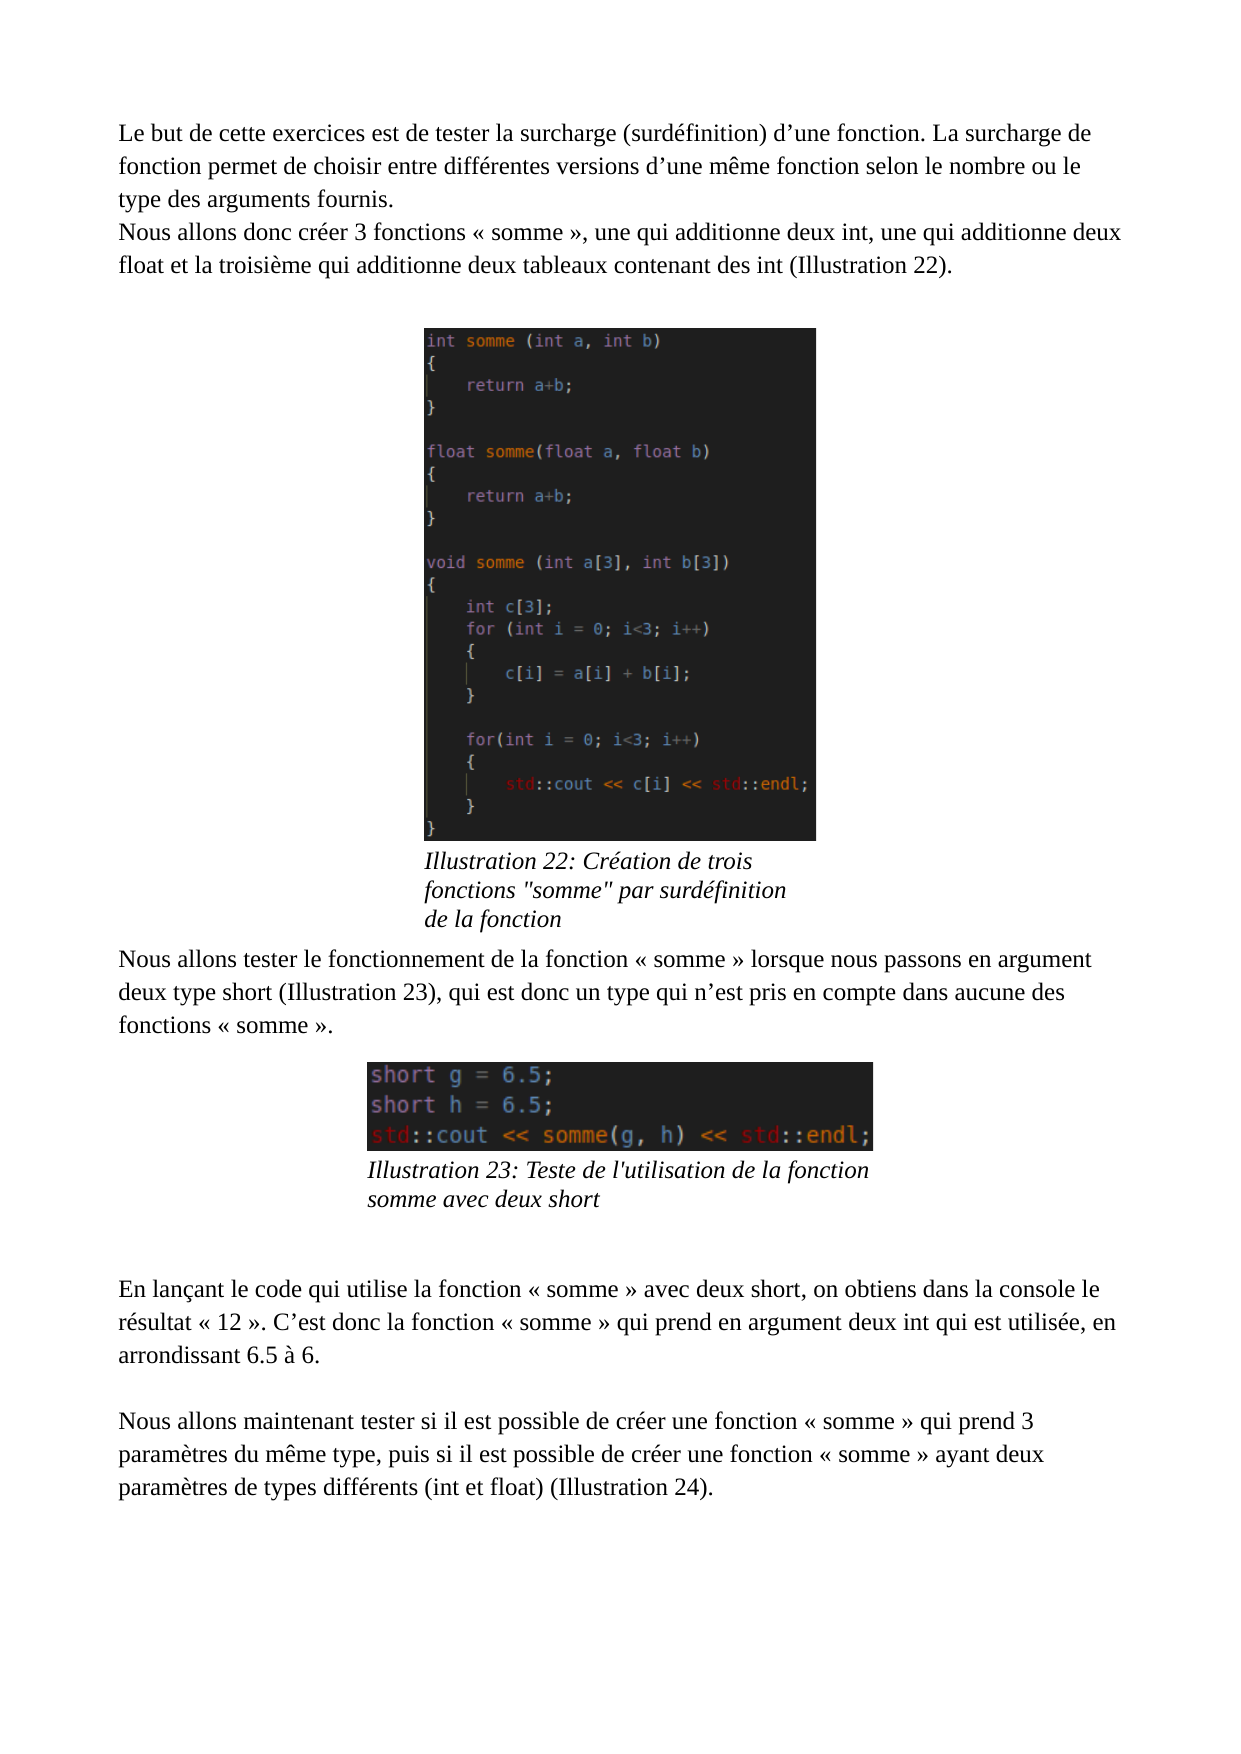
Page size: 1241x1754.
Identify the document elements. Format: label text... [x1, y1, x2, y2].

text Illustration 23: Teste de l'utilisation de la fonction somme avec deux short [367, 1151, 873, 1213]
picture [424, 328, 817, 841]
text En lançant le code qui utilise la fonction « somme » avec deux short, on obtiens dans la console le résultat « 12 ». C’est donc la fonction « somme » qui prend en argument deux int qui est utilisée, en arrondissant 6.5 à 6. [118, 1274, 1122, 1369]
text Le but de cette exercices est de tester la surcharge (surdéfinition) d’une fonction. La surcharge de fonction permet de choisir entre différentes versions d’une même fonction selon le nombre ou le type des arguments fournis. [118, 118, 1122, 213]
text Nous allons tester le fonctionnement de la fonction « somme » lorsque nous passons en argument deux type short (Illustration 23), qui est donc un type qui n’est pris en compte dans aucune des fonctions « somme ». [118, 944, 1122, 1038]
text Nous allons maintenant tester si il est possible de créer une fonction « somme » qui prend 3 paramètres du même type, puis si il est possible de créer une fonction « somme » ayant deux paramètres de types différents (int et float) (Illustration 24). [118, 1406, 1122, 1501]
picture [367, 1062, 874, 1151]
text Illustration 22: Création de trois fonctions "somme" par surdéfinition de la fonction [424, 841, 816, 932]
text Nous allons donc créer 3 fonctions « somme », une qui additionne deux int, une qui additionne deux float et la troisième qui additionne deux tableaux contenant des int (Illustration 22). [118, 217, 1122, 279]
